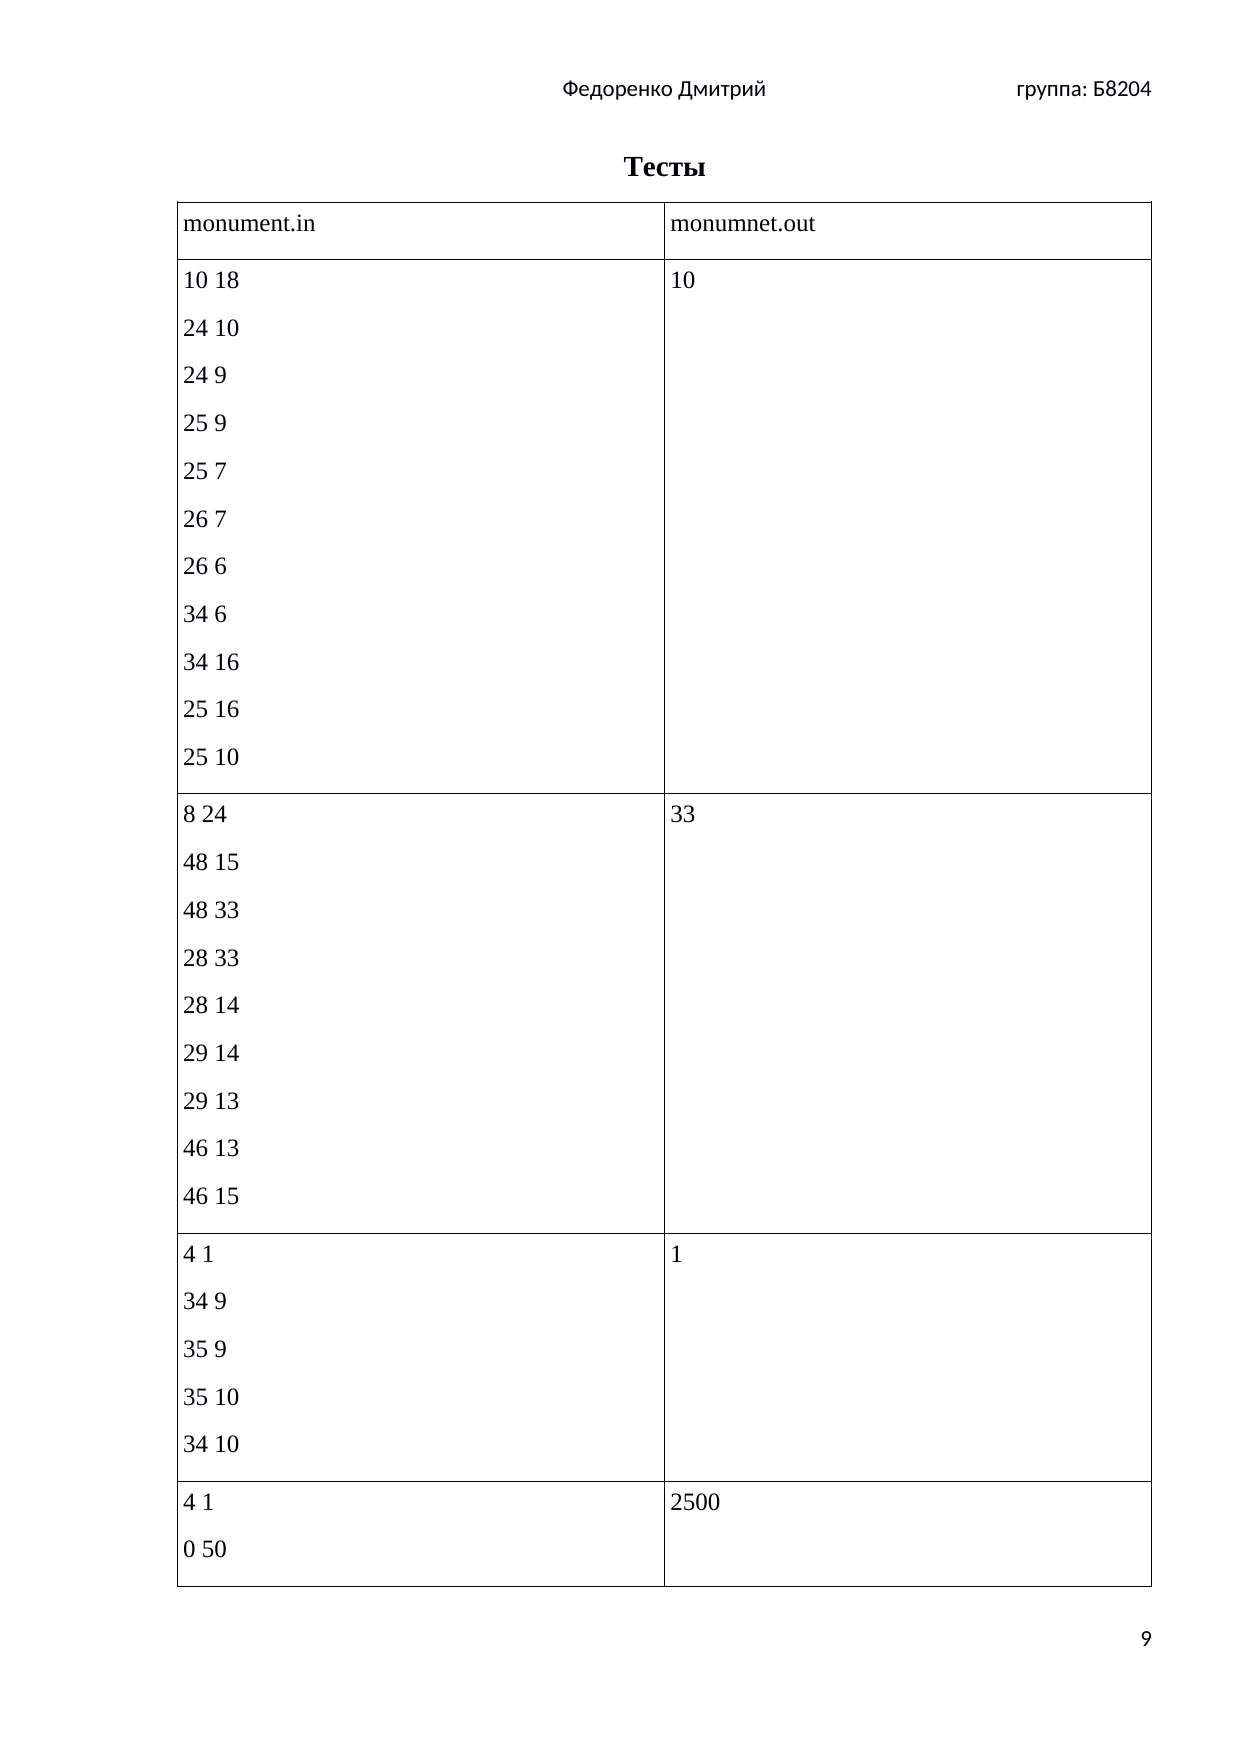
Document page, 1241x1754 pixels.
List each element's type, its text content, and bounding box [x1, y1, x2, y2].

table_cell 4 1 0 50 [178, 1482, 664, 1586]
table_cell 10 18 24 10 24 9 25 9 25 7 26 7 26 6 34 6 34 16 25 16 25 10 [178, 260, 664, 793]
text Тесты [177, 149, 1152, 182]
table_cell 4 1 34 9 35 9 35 10 34 10 [178, 1234, 664, 1481]
table_header monument.in [178, 203, 664, 259]
table_cell 1 [665, 1234, 1151, 1481]
table_cell 33 [665, 794, 1151, 1232]
table_header monumnet.out [665, 203, 1151, 259]
table_cell 2500 [665, 1482, 1151, 1586]
table_cell 10 [665, 260, 1151, 793]
table_cell 8 24 48 15 48 33 28 33 28 14 29 14 29 13 46 13 46 15 [178, 794, 664, 1232]
